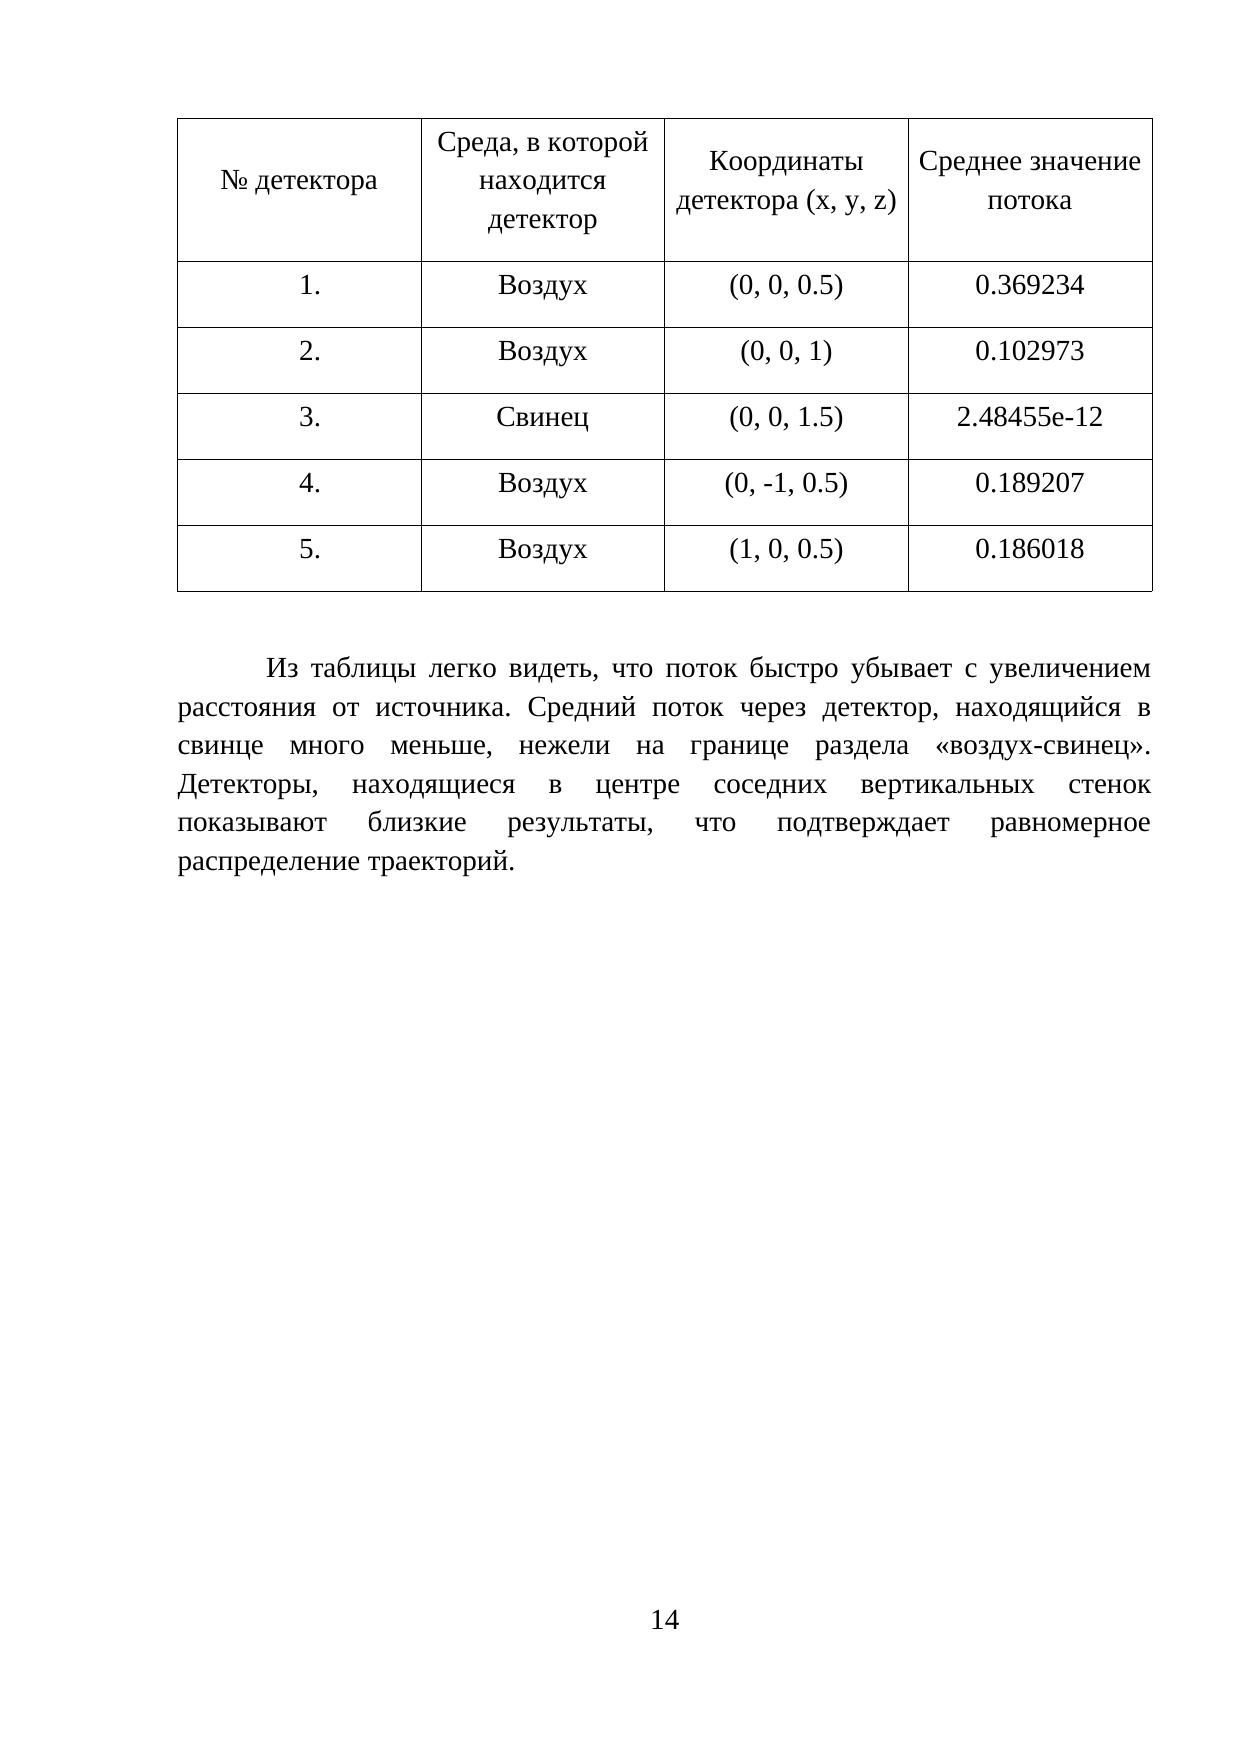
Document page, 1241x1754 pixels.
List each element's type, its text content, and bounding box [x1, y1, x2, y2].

table_header Среднее значение потока [909, 119, 1152, 261]
table_cell 0.102973 [909, 328, 1152, 393]
table_cell Воздух [422, 328, 664, 393]
table_header № детектора [178, 119, 421, 261]
table_cell Воздух [422, 526, 664, 591]
table_cell (0, 0, 1) [665, 328, 908, 393]
table_cell Воздух [422, 262, 664, 327]
table_cell (1, 0, 0.5) [665, 526, 908, 591]
table_cell 2.48455e-12 [909, 394, 1152, 459]
table_cell 0.186018 [909, 526, 1152, 591]
table_cell [178, 262, 421, 327]
table_cell [178, 328, 421, 393]
table_cell [178, 526, 421, 591]
table_cell (0, 0, 1.5) [665, 394, 908, 459]
table_header Координаты детектора (x, y, z) [665, 119, 908, 261]
table_cell 0.189207 [909, 460, 1152, 525]
table_cell (0, -1, 0.5) [665, 460, 908, 525]
table_cell [178, 394, 421, 459]
table_cell (0, 0, 0.5) [665, 262, 908, 327]
table_cell 0.369234 [909, 262, 1152, 327]
text Из таблицы легко видеть, что поток быстро убывает с увеличением расстояния от источника. Средний поток через детектор, находящийся в свинце много меньше, нежели на границе раздела «воздух-свинец». Детекторы, находящиеся в центре соседних вертикальных стенок показывают близкие результаты, что подтверждает равномерное распределение траекторий. [177, 650, 1152, 877]
table_cell Свинец [422, 394, 664, 459]
table_cell Воздух [422, 460, 664, 525]
table_header Среда, в которой находится детектор [422, 119, 664, 261]
table_cell [178, 460, 421, 525]
